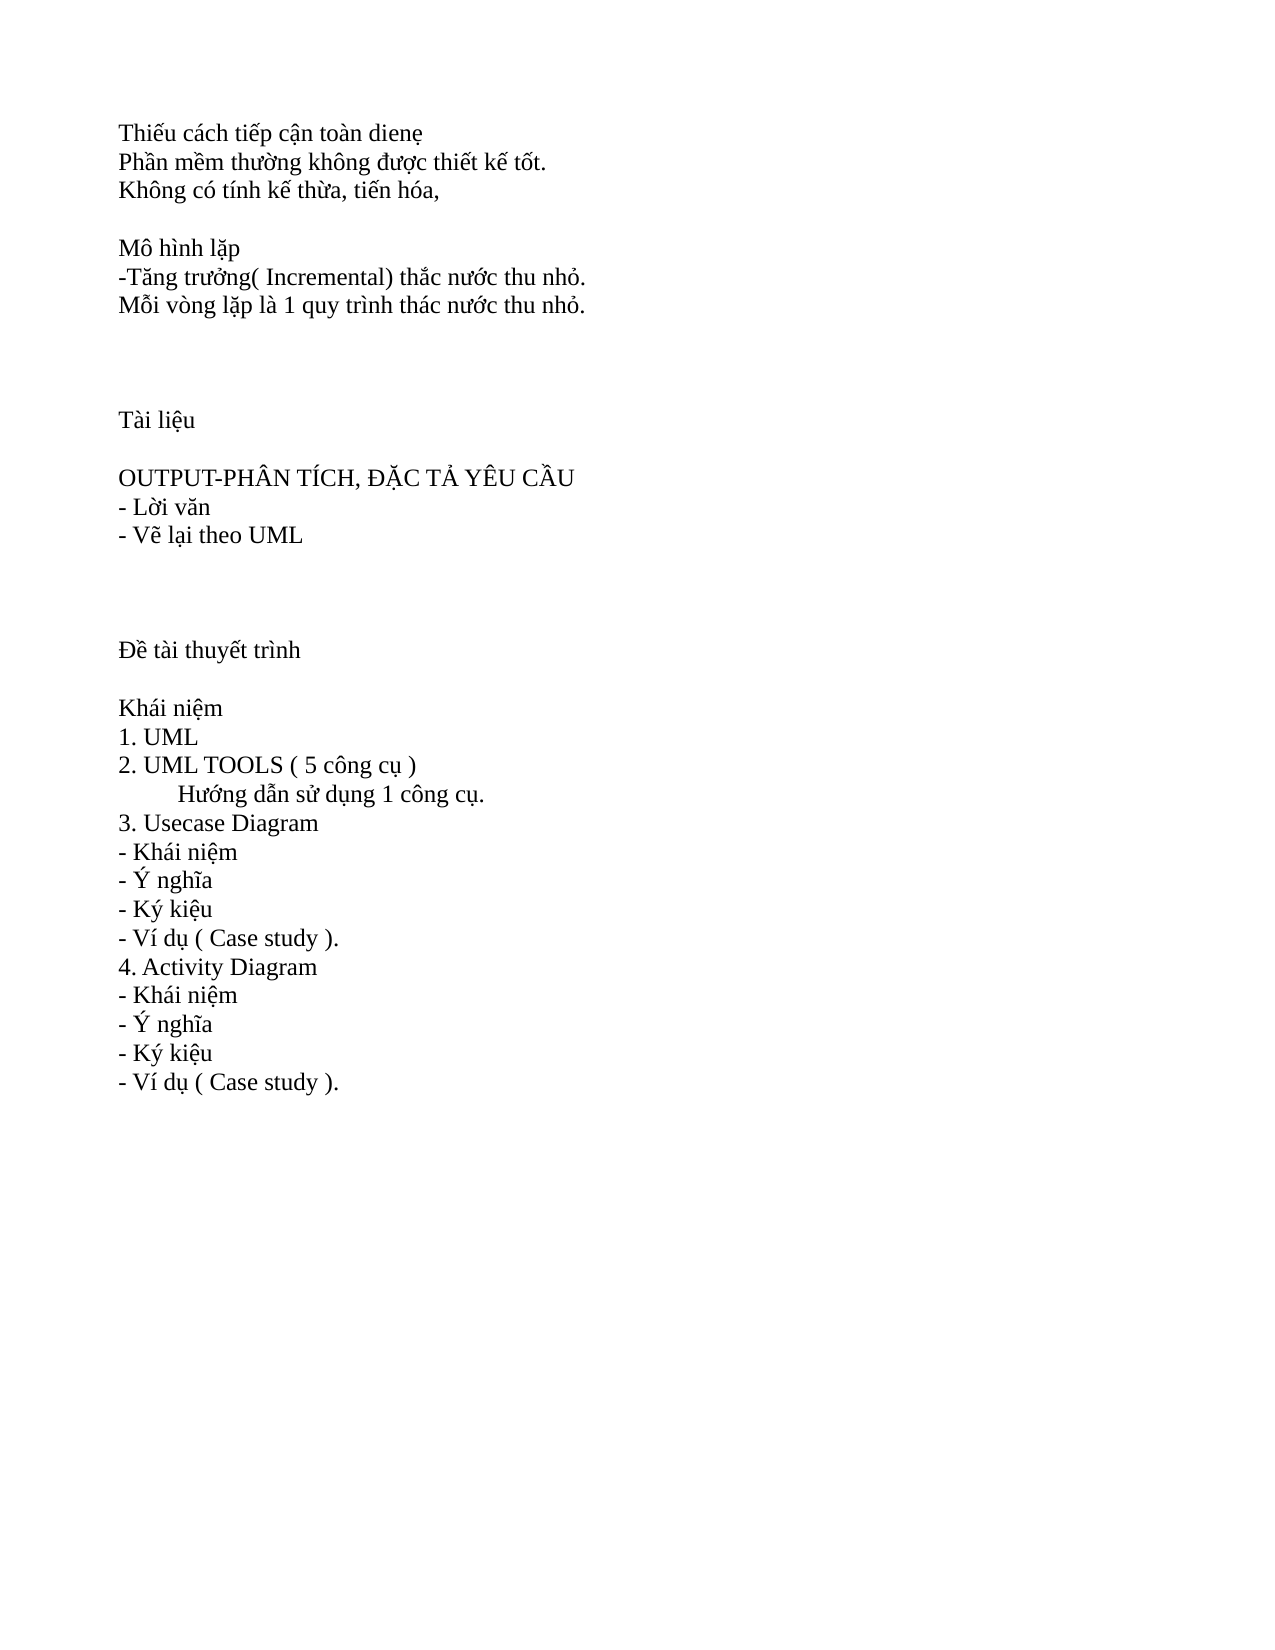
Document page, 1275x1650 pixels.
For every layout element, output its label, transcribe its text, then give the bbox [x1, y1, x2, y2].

text - Ý nghĩa [118, 866, 1157, 894]
text Tài liệu [118, 406, 1157, 434]
text 4. Activity Diagram [118, 952, 1157, 981]
text - Ký kiệu [118, 1038, 1157, 1067]
text - Lời văn [118, 492, 1157, 521]
text - Vẽ lại theo UML [118, 521, 1157, 549]
text Thiếu cách tiếp cận toàn dienẹ [118, 118, 1157, 147]
text - Ví dụ ( Case study ). [118, 1067, 1157, 1096]
text Không có tính kế thừa, tiến hóa, [118, 176, 1157, 204]
text Khái niệm [118, 693, 1157, 722]
text OUTPUT-PHÂN TÍCH, ĐẶC TẢ YÊU CẦU [118, 463, 1157, 492]
text Hướng dẫn sử dụng 1 công cụ. [118, 779, 1157, 808]
text Mô hình lặp [118, 233, 1157, 262]
text 1. UML [118, 722, 1157, 751]
text 2. UML TOOLS ( 5 công cụ ) [118, 751, 1157, 779]
text - Ý nghĩa [118, 1009, 1157, 1038]
text -Tăng trưởng( Incremental) thắc nước thu nhỏ. [118, 262, 1157, 291]
text Mỗi vòng lặp là 1 quy trình thác nước thu nhỏ. [118, 291, 1157, 319]
text 3. Usecase Diagram [118, 808, 1157, 837]
text - Ví dụ ( Case study ). [118, 923, 1157, 952]
text Phần mềm thường không được thiết kế tốt. [118, 147, 1157, 176]
text - Khái niệm [118, 837, 1157, 866]
text - Ký kiệu [118, 894, 1157, 923]
text - Khái niệm [118, 981, 1157, 1009]
text Đề tài thuyết trình [118, 636, 1157, 664]
